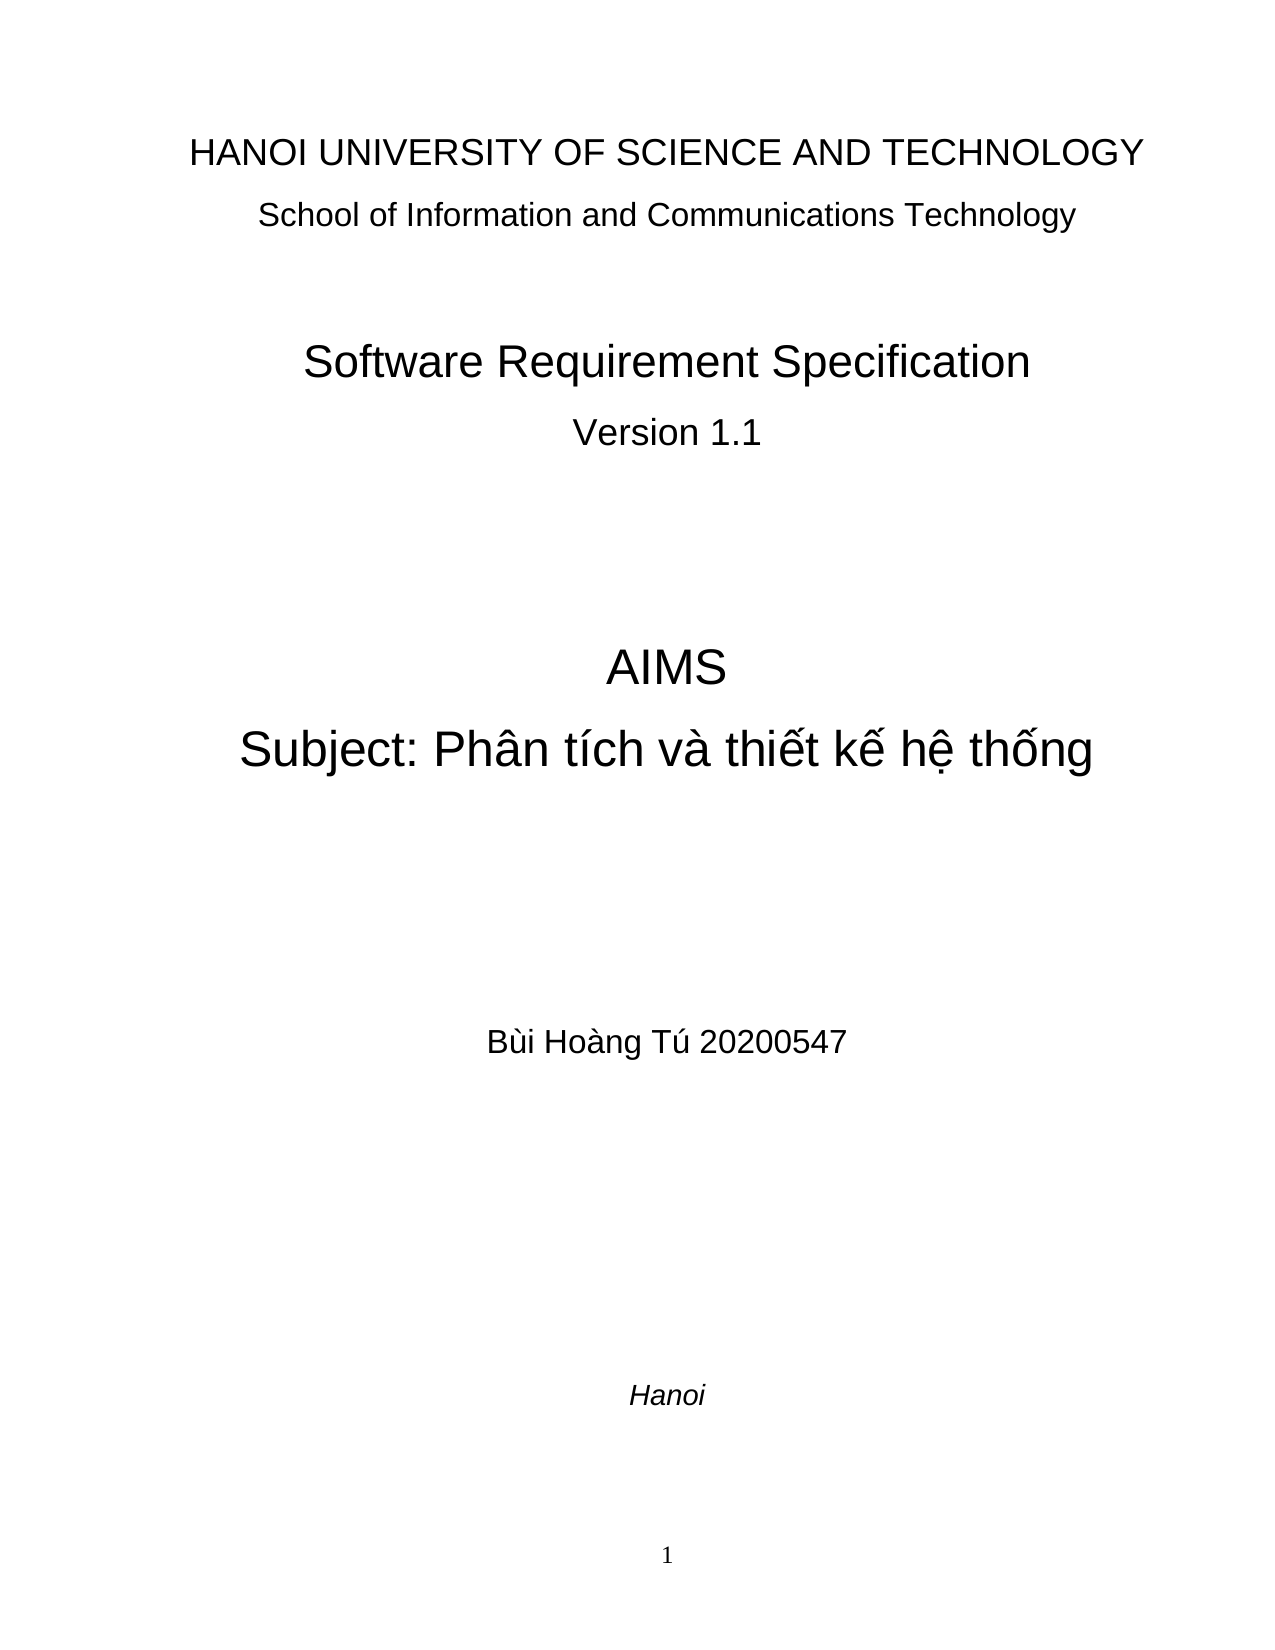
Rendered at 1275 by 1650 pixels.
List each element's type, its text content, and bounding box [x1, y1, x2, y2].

text HANOI UNIVERSITY OF SCIENCE AND TECHNOLOGY [177, 131, 1157, 174]
text Hanoi [177, 1378, 1157, 1411]
text Software Requirement Specification [177, 335, 1157, 387]
text Bùi Hoàng Tú 20200547 [177, 1022, 1157, 1060]
text School of Information and Communications Technology [177, 195, 1157, 233]
text AIMS [177, 638, 1157, 695]
text Subject: Phân tích và thiết kế hệ thống [177, 719, 1157, 777]
text Version 1.1 [177, 411, 1157, 454]
